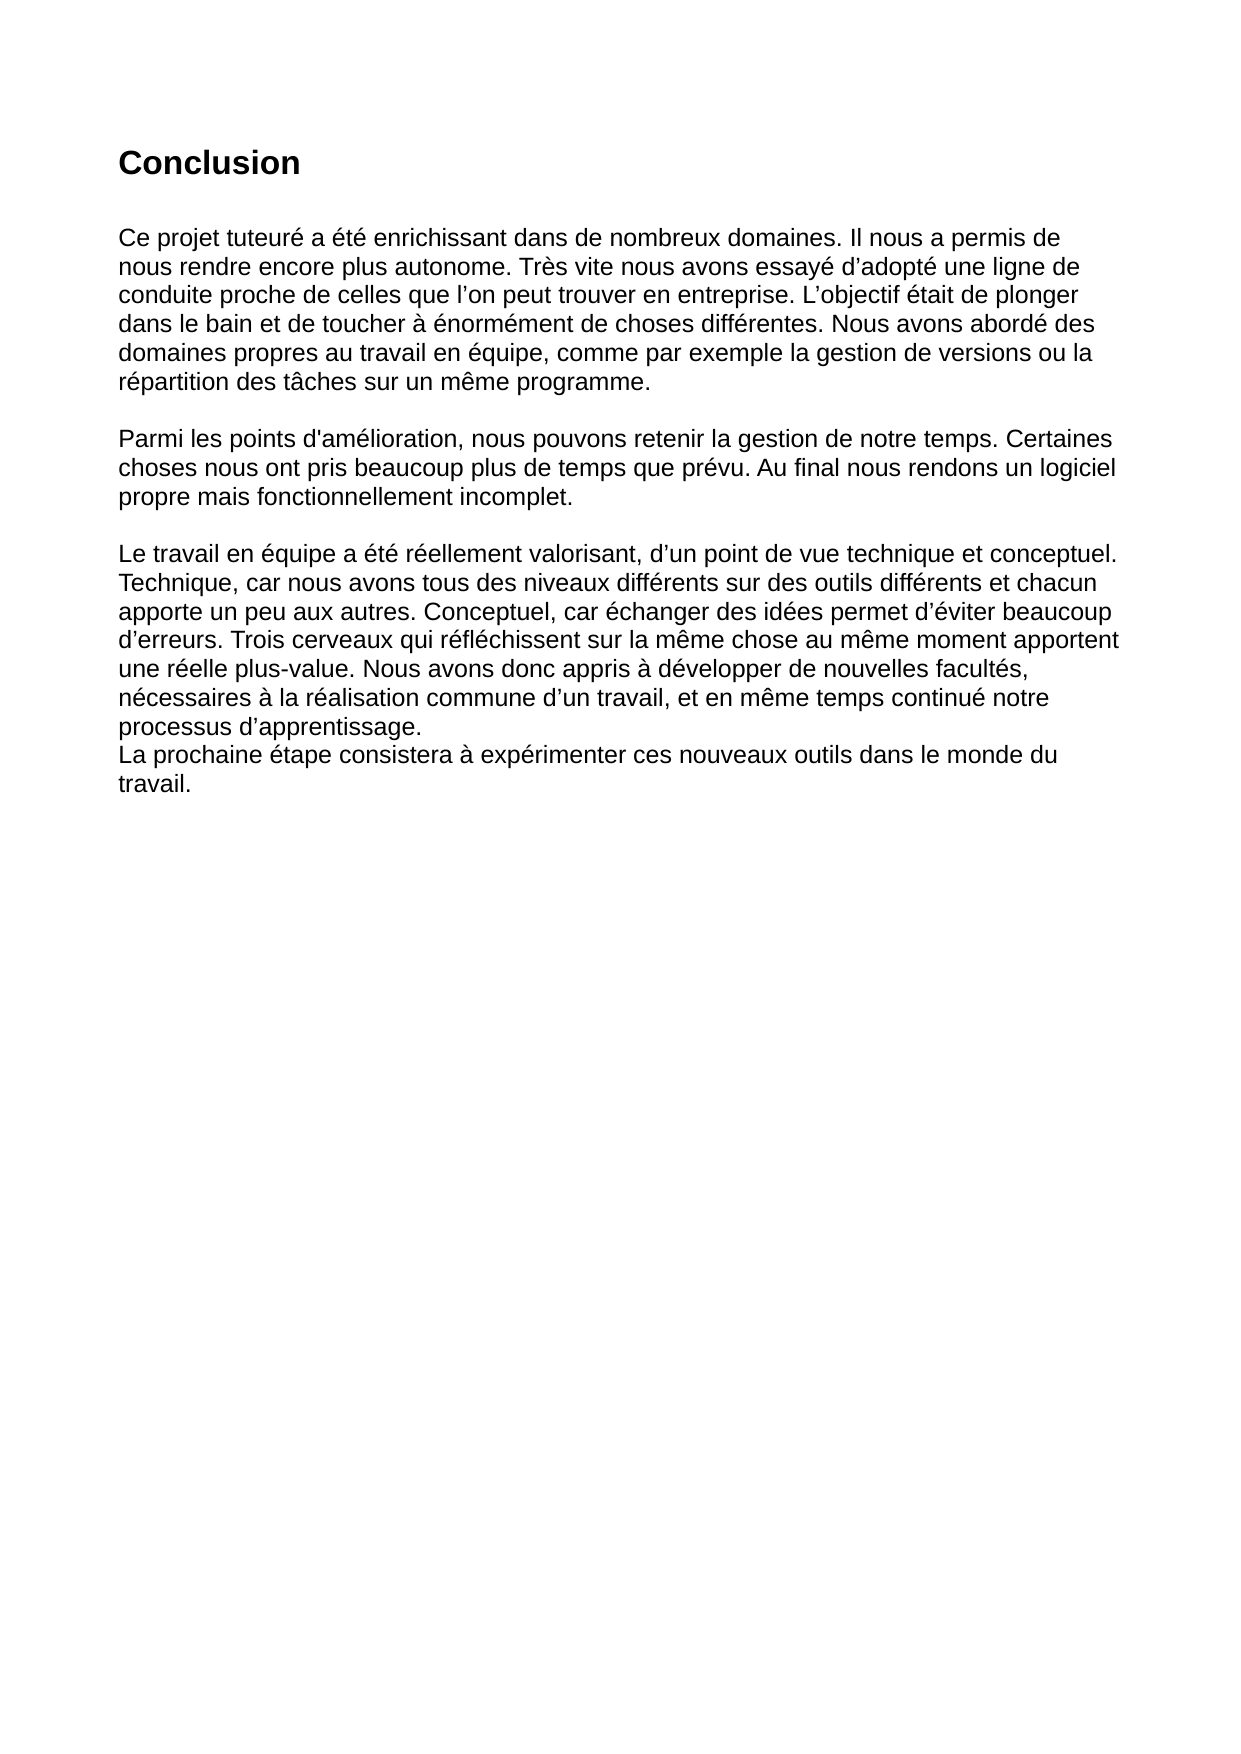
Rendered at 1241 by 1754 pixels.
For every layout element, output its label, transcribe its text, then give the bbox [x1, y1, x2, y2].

text Ce projet tuteuré a été enrichissant dans de nombreux domaines. Il nous a permis de nous rendre encore plus autonome. Très vite nous avons essayé d’adopté une ligne de conduite proche de celles que l’on peut trouver en entreprise. L’objectif était de plonger dans le bain et de toucher à énormément de choses différentes. Nous avons abordé des domaines propres au travail en équipe, comme par exemple la gestion de versions ou la répartition des tâches sur un même programme. [118, 223, 1122, 396]
text Parmi les points d'amélioration, nous pouvons retenir la gestion de notre temps. Certaines choses nous ont pris beaucoup plus de temps que prévu. Au final nous rendons un logiciel propre mais fonctionnellement incomplet. [118, 424, 1122, 511]
text Le travail en équipe a été réellement valorisant, d’un point de vue technique et conceptuel. Technique, car nous avons tous des niveaux différents sur des outils différents et chacun apporte un peu aux autres. Conceptuel, car échanger des idées permet d’éviter beaucoup d’erreurs. Trois cerveaux qui réfléchissent sur la même chose au même moment apportent une réelle plus-value. Nous avons donc appris à développer de nouvelles facultés, nécessaires à la réalisation commune d’un travail, et en même temps continué notre processus d’apprentissage. [118, 539, 1122, 741]
subtitle Conclusion [118, 143, 1122, 182]
text La prochaine étape consistera à expérimenter ces nouveaux outils dans le monde du travail. [118, 741, 1122, 798]
